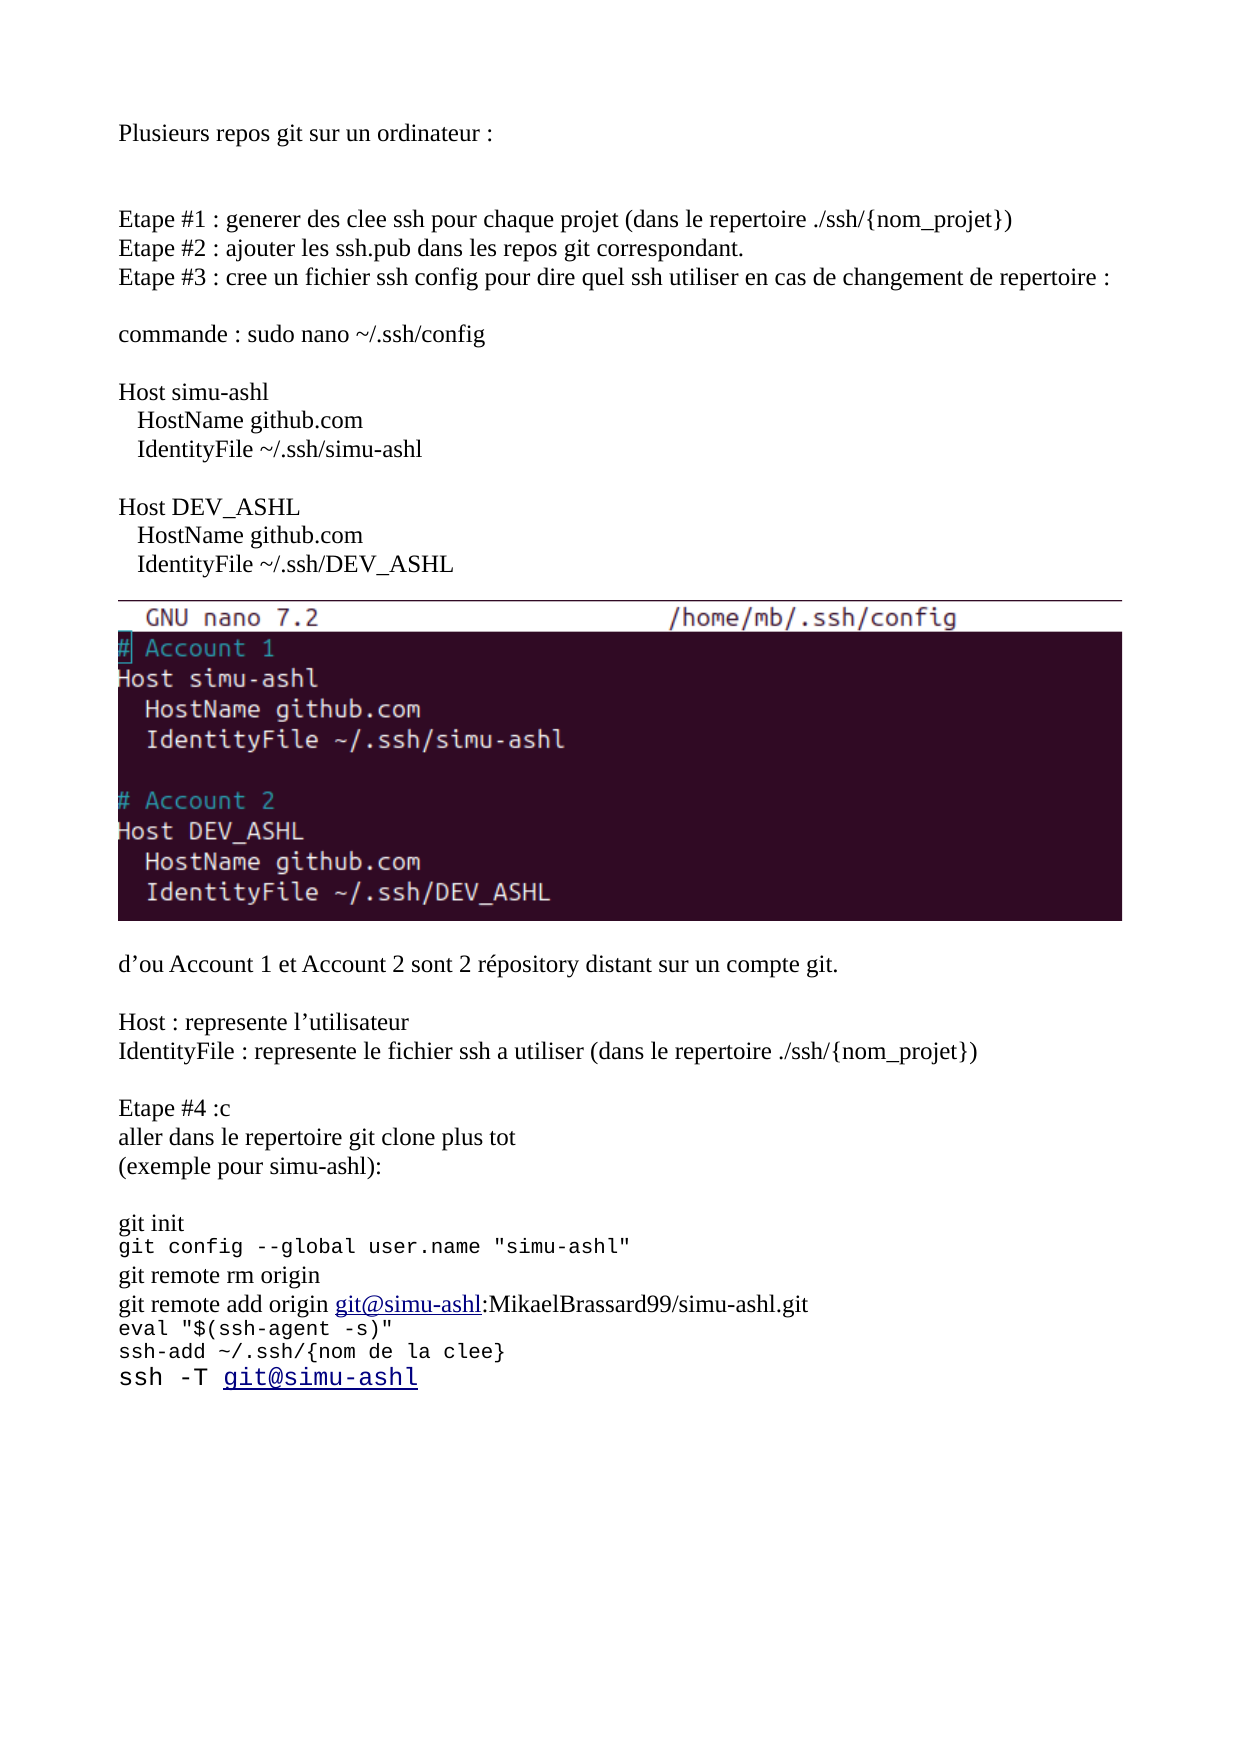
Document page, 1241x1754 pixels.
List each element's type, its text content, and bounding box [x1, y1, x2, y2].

text git remote rm origin [118, 1260, 1122, 1289]
text (exemple pour simu-ashl): [118, 1151, 1122, 1179]
text ssh-add ~/.ssh/{nom de la clee} [118, 1341, 1122, 1365]
text Etape #2 : ajouter les ssh.pub dans les repos git correspondant. [118, 233, 1122, 262]
text ssh -T git@simu-ashl [118, 1365, 1122, 1393]
text eval "$(ssh-agent -s)" [118, 1318, 1122, 1341]
text IdentityFile ~/.ssh/DEV_ASHL [118, 549, 1122, 578]
text Etape #1 : generer des clee ssh pour chaque projet (dans le repertoire ./ssh/{nom_projet}) [118, 204, 1122, 233]
text git init [118, 1208, 1122, 1237]
text Etape #4 :c [118, 1093, 1122, 1122]
text Host : represente l’utilisateur [118, 1007, 1122, 1036]
text Plusieurs repos git sur un ordinateur : [118, 118, 1122, 147]
text Etape #3 : cree un fichier ssh config pour dire quel ssh utiliser en cas de changement de repertoire : [118, 262, 1122, 291]
text commande : sudo nano ~/.ssh/config [118, 319, 1122, 348]
text git remote add origin git@simu-ashl:MikaelBrassard99/simu-ashl.git [118, 1289, 1122, 1318]
text IdentityFile ~/.ssh/simu-ashl [118, 434, 1122, 463]
text aller dans le repertoire git clone plus tot [118, 1122, 1122, 1151]
text git config --global user.name "simu-ashl" [118, 1237, 1122, 1260]
text IdentityFile : represente le fichier ssh a utiliser (dans le repertoire ./ssh/{nom_projet}) [118, 1036, 1122, 1064]
text HostName github.com [118, 406, 1122, 434]
text Host simu-ashl [118, 377, 1122, 406]
picture [118, 600, 1123, 921]
text d’ou Account 1 et Account 2 sont 2 répository distant sur un compte git. [118, 949, 1122, 978]
text HostName github.com [118, 521, 1122, 549]
text Host DEV_ASHL [118, 492, 1122, 521]
